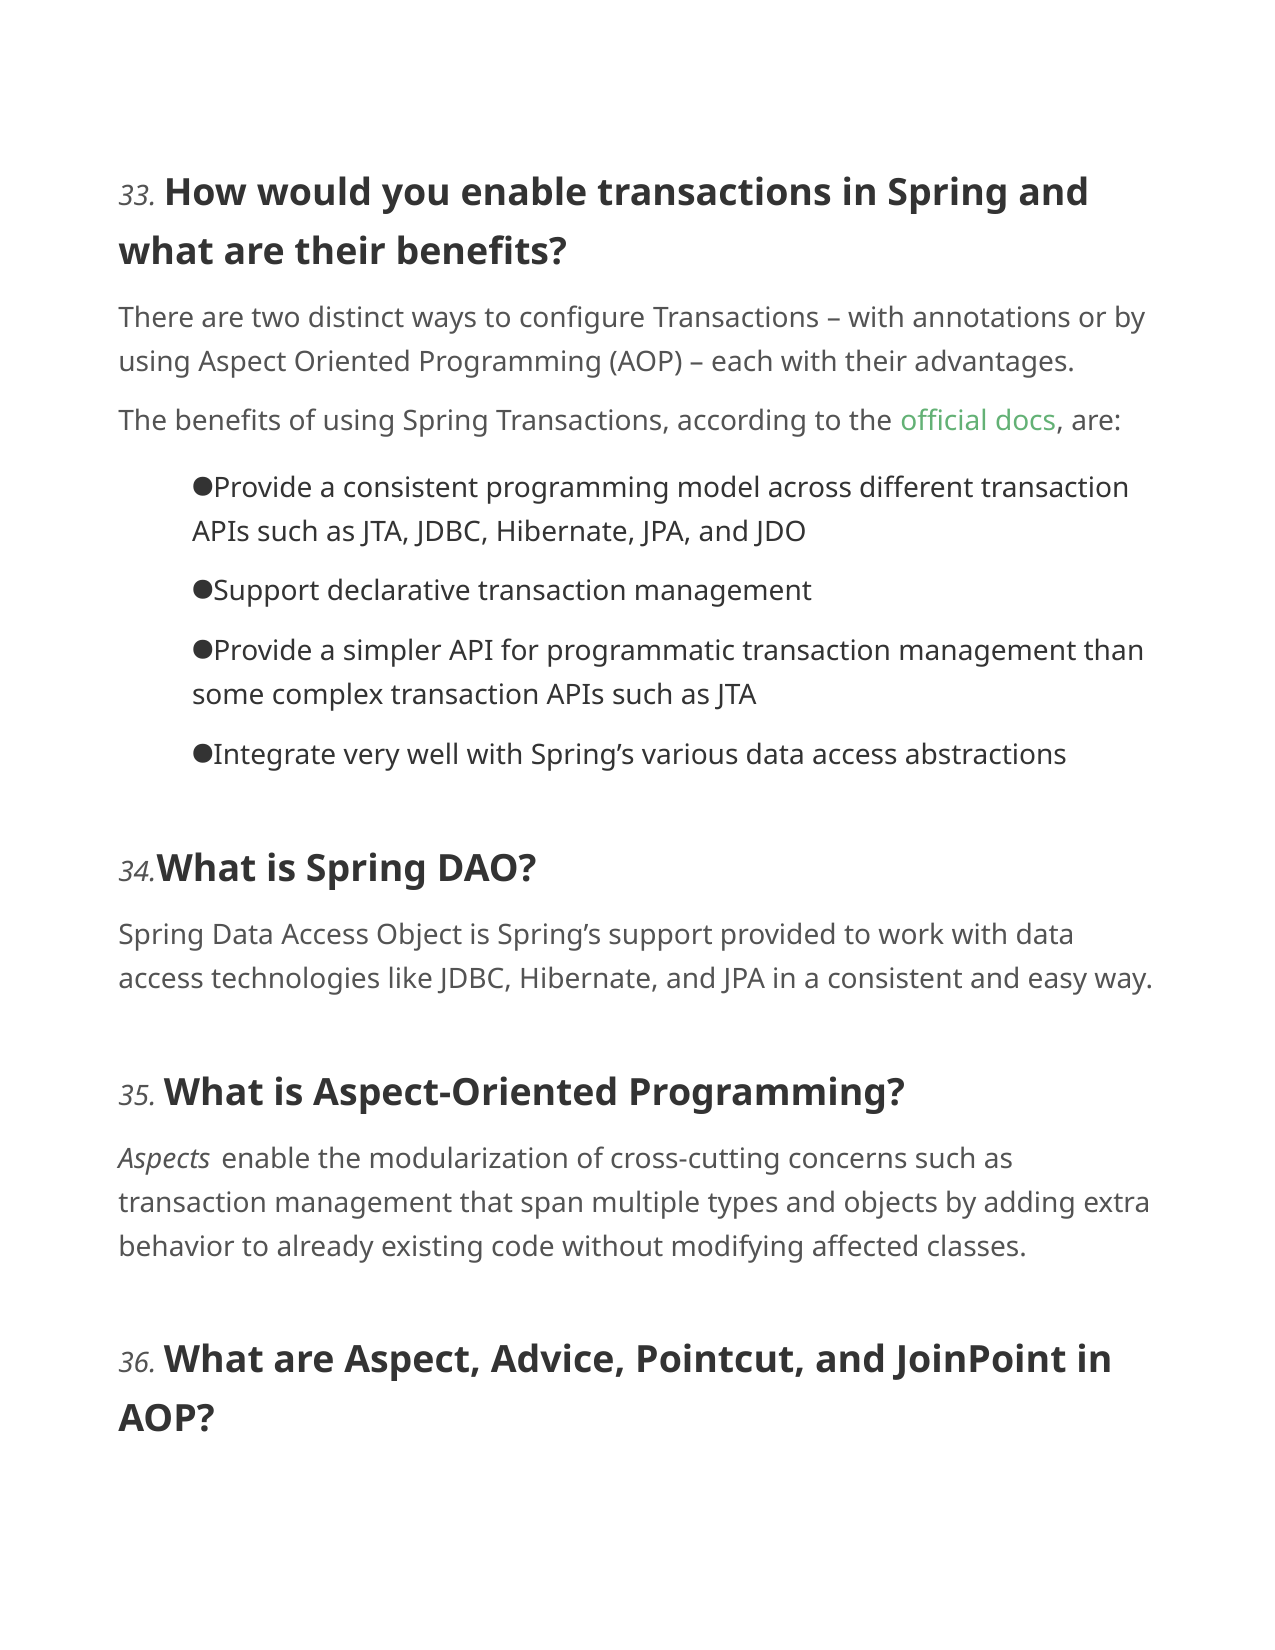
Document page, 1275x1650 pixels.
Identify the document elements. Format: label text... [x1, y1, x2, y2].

text 33. How would you enable transactions in Spring and what are their benefits? [118, 166, 1157, 275]
text 34.What is Spring DAO? [118, 841, 1157, 892]
text Aspects enable the modularization of cross-cutting concerns such as transaction management that span multiple types and objects by adding extra behavior to already existing code without modifying affected classes. [118, 1138, 1157, 1264]
text Spring Data Access Object is Spring’s support provided to work with data access technologies like JDBC, Hibernate, and JPA in a consistent and easy way. [118, 914, 1157, 997]
text 36. What are Aspect, Advice, Pointcut, and JoinPoint in AOP? [118, 1332, 1157, 1442]
list Integrate very well with Spring’s various data access abstractions [118, 734, 1157, 772]
text 35. What is Aspect-Oriented Programming? [118, 1065, 1157, 1116]
text The benefits of using Spring Transactions, according to the official docs, are: [118, 400, 1157, 439]
list Provide a simpler API for programmatic transaction management than some complex transaction APIs such as JTA [118, 630, 1157, 713]
text There are two distinct ways to configure Transactions – with annotations or by using Aspect Oriented Programming (AOP) – each with their advantages. [118, 298, 1157, 380]
list Provide a consistent programming model across different transaction APIs such as JTA, JDBC, Hibernate, JPA, and JDO [118, 467, 1157, 549]
list Support declarative transaction management [118, 571, 1157, 609]
